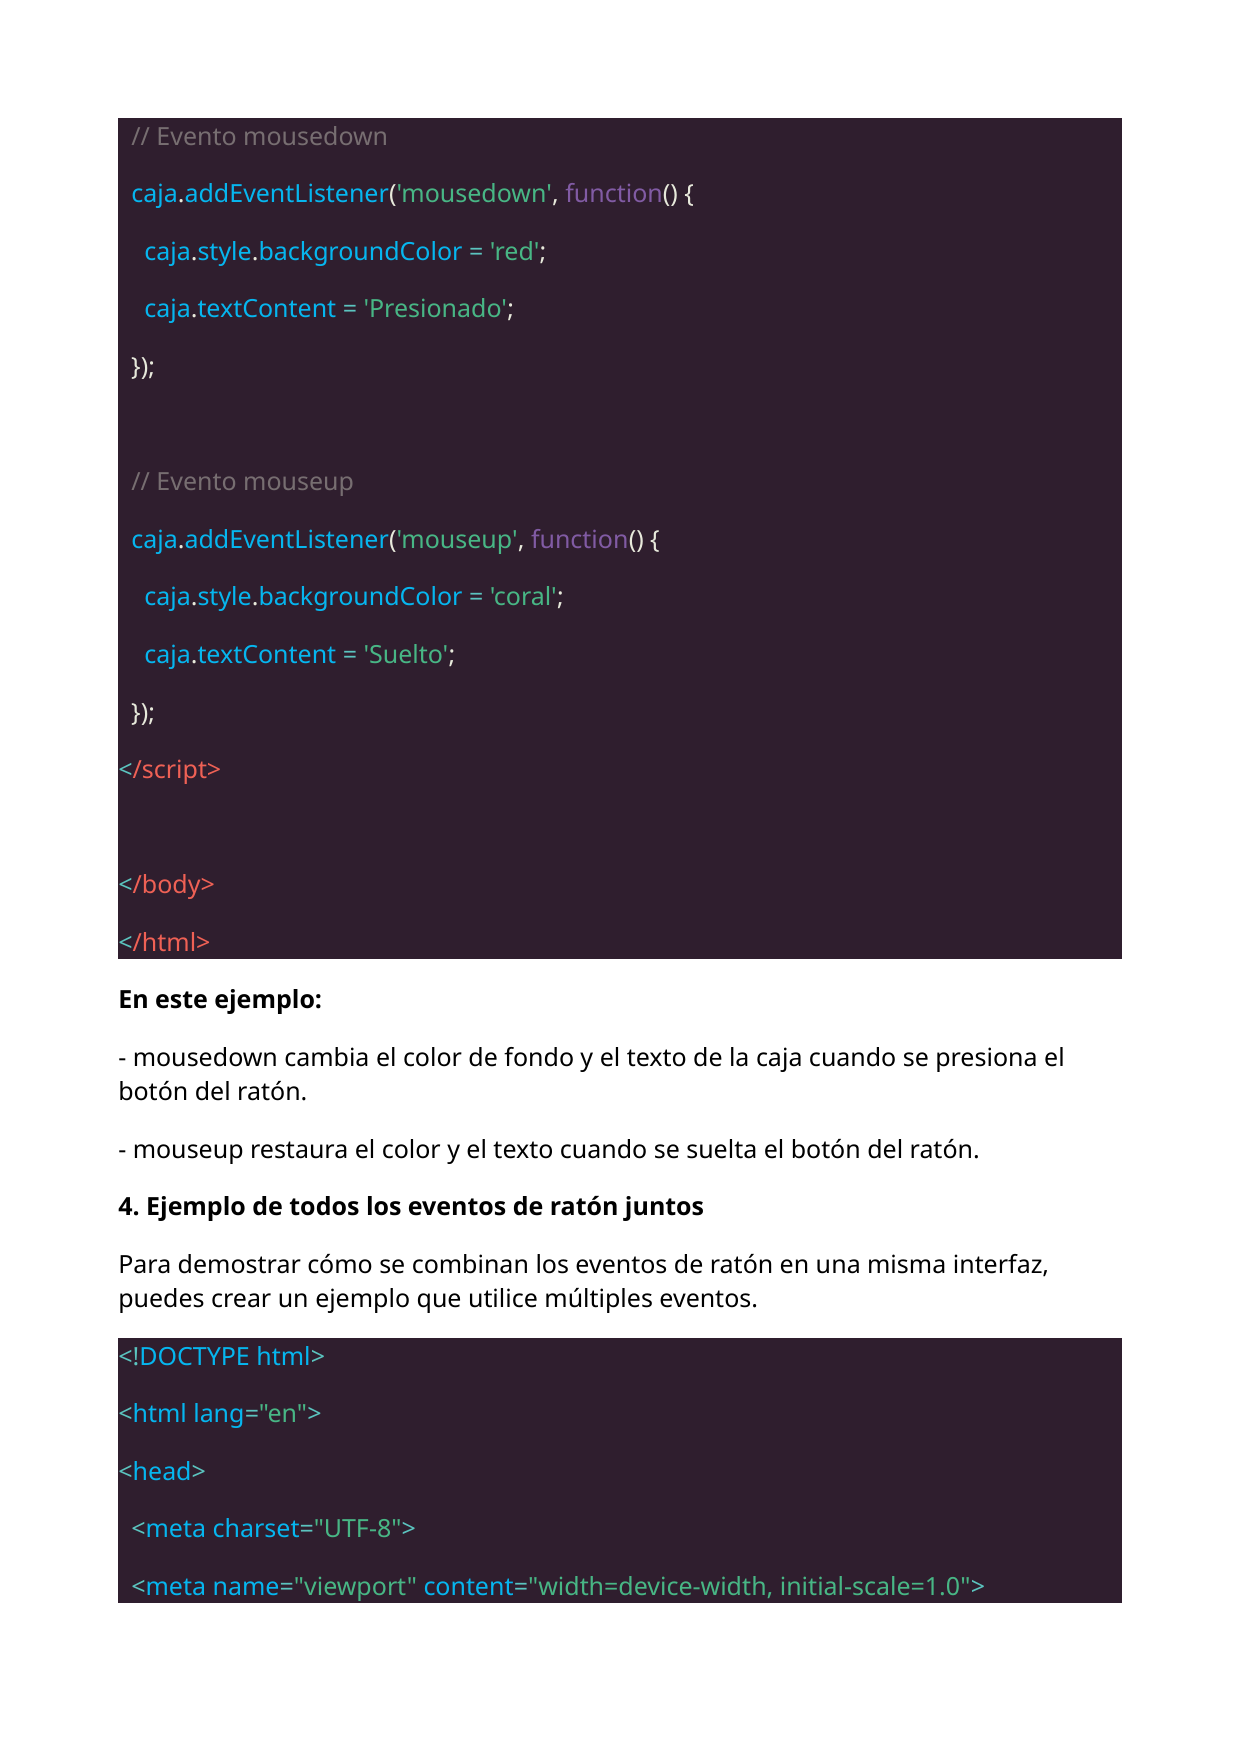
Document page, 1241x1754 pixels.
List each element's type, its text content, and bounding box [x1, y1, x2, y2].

text <head> [118, 1453, 1122, 1488]
text </body> [118, 867, 1122, 901]
text caja.style.backgroundColor = 'coral'; [118, 579, 1122, 613]
text // Evento mouseup [118, 464, 1122, 498]
text <meta charset="UTF-8"> [118, 1511, 1122, 1545]
text </html> [118, 924, 1122, 959]
text caja.textContent = 'Presionado'; [118, 291, 1122, 325]
text </script> [118, 752, 1122, 786]
text - mouseup restaura el color y el texto cuando se suelta el botón del ratón. [118, 1131, 1122, 1166]
text En este ejemplo: [118, 982, 1122, 1016]
text }); [118, 694, 1122, 728]
text // Evento mousedown [118, 118, 1122, 152]
text Para demostrar cómo se combinan los eventos de ratón en una misma interfaz, puedes crear un ejemplo que utilice múltiples eventos. [118, 1247, 1122, 1315]
text }); [118, 348, 1122, 383]
text caja.style.backgroundColor = 'red'; [118, 233, 1122, 267]
text caja.addEventListener('mousedown', function() { [118, 176, 1122, 210]
text <!DOCTYPE html> [118, 1338, 1122, 1372]
text caja.textContent = 'Suelto'; [118, 637, 1122, 671]
text <html lang="en"> [118, 1396, 1122, 1430]
text - mousedown cambia el color de fondo y el texto de la caja cuando se presiona el botón del ratón. [118, 1040, 1122, 1108]
text 4. Ejemplo de todos los eventos de ratón juntos [118, 1189, 1122, 1223]
text caja.addEventListener('mouseup', function() { [118, 521, 1122, 555]
text <meta name="viewport" content="width=device-width, initial-scale=1.0"> [118, 1569, 1122, 1603]
